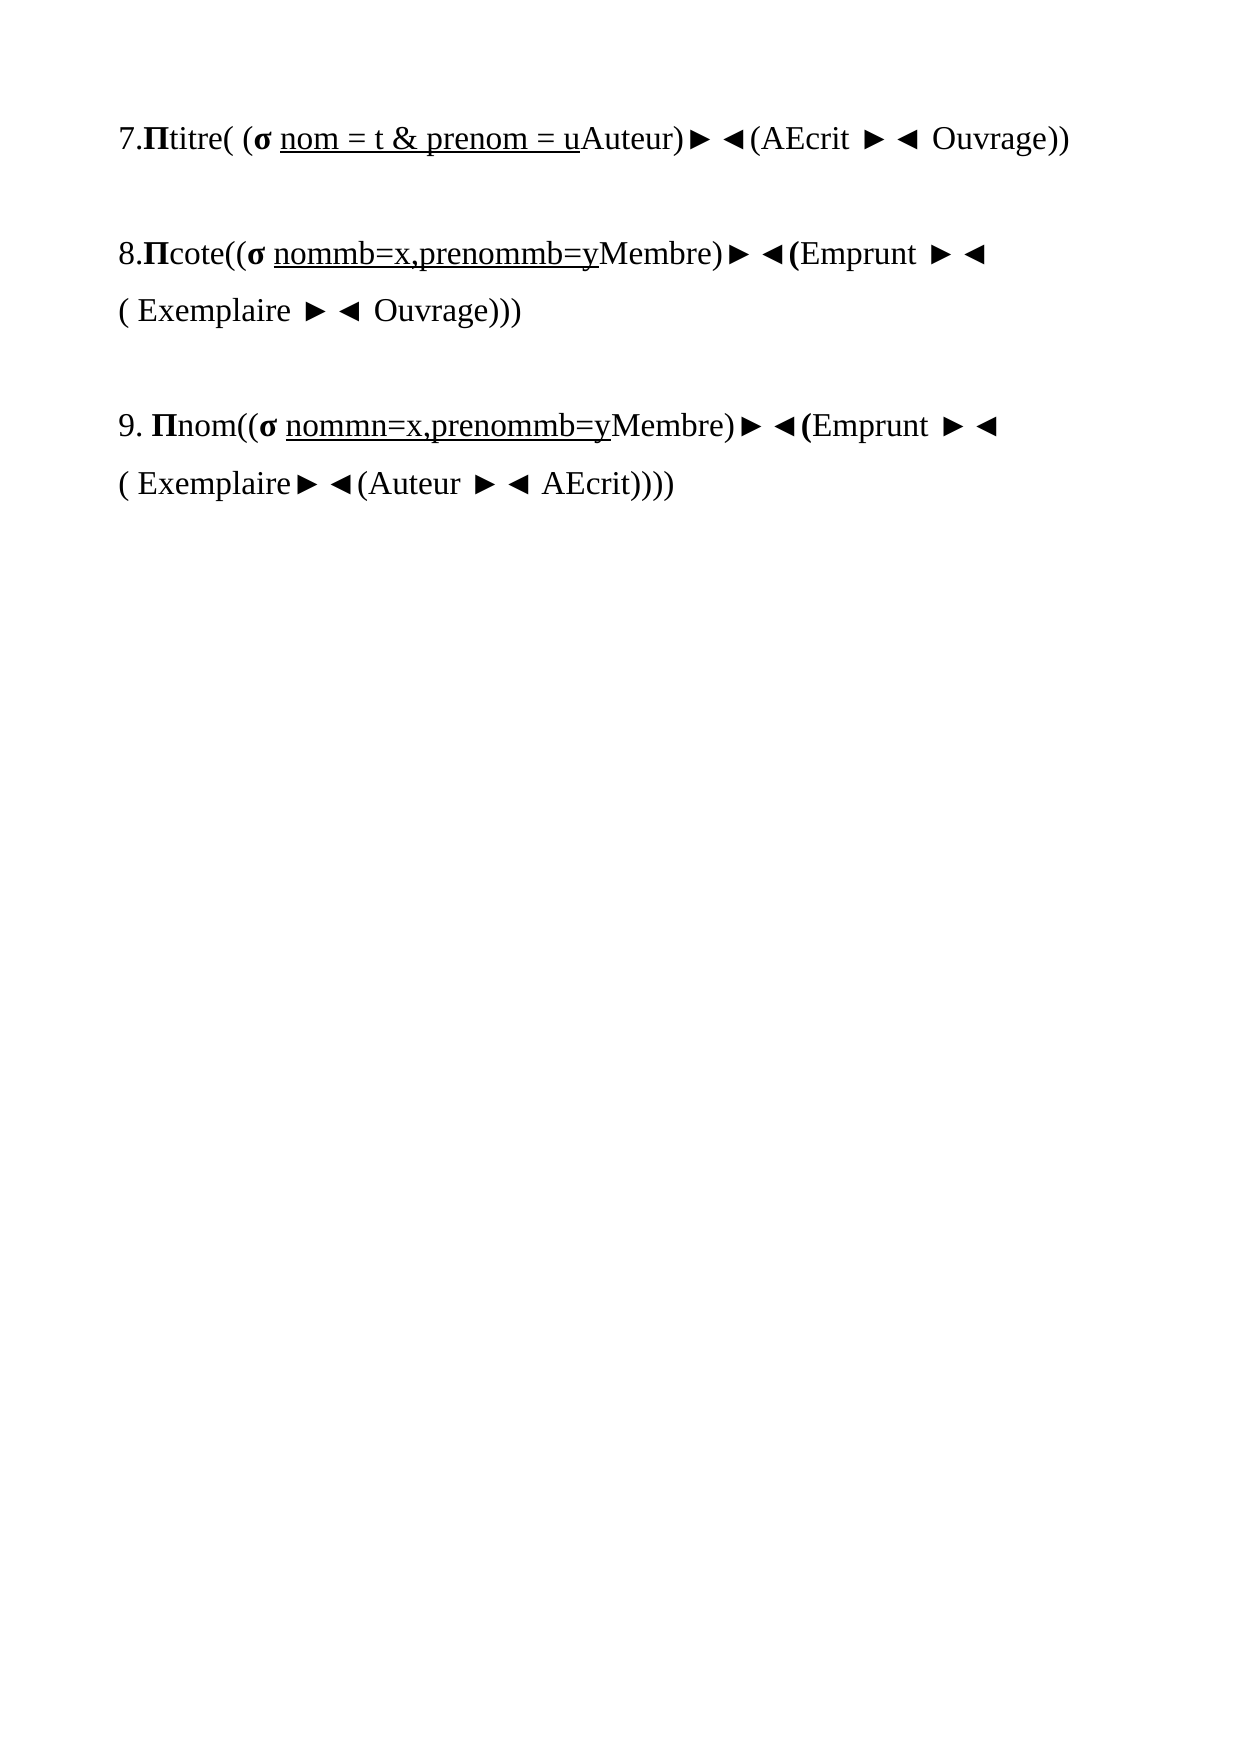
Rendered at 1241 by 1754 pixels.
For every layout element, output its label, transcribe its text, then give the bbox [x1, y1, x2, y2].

text 8.Πcote((σ nommb=x,prenommb=yMembre)►◄(Emprunt ►◄ ( Exemplaire ►◄ Ouvrage))) [118, 233, 1122, 329]
text 7.Πtitre( (σ nom = t & prenom = uAuteur)►◄(AEcrit ►◄ Ouvrage)) [118, 118, 1122, 156]
text 9. Πnom((σ nommn=x,prenommb=yMembre)►◄(Emprunt ►◄ ( Exemplaire►◄(Auteur ►◄ AEcrit)))) [118, 406, 1122, 501]
